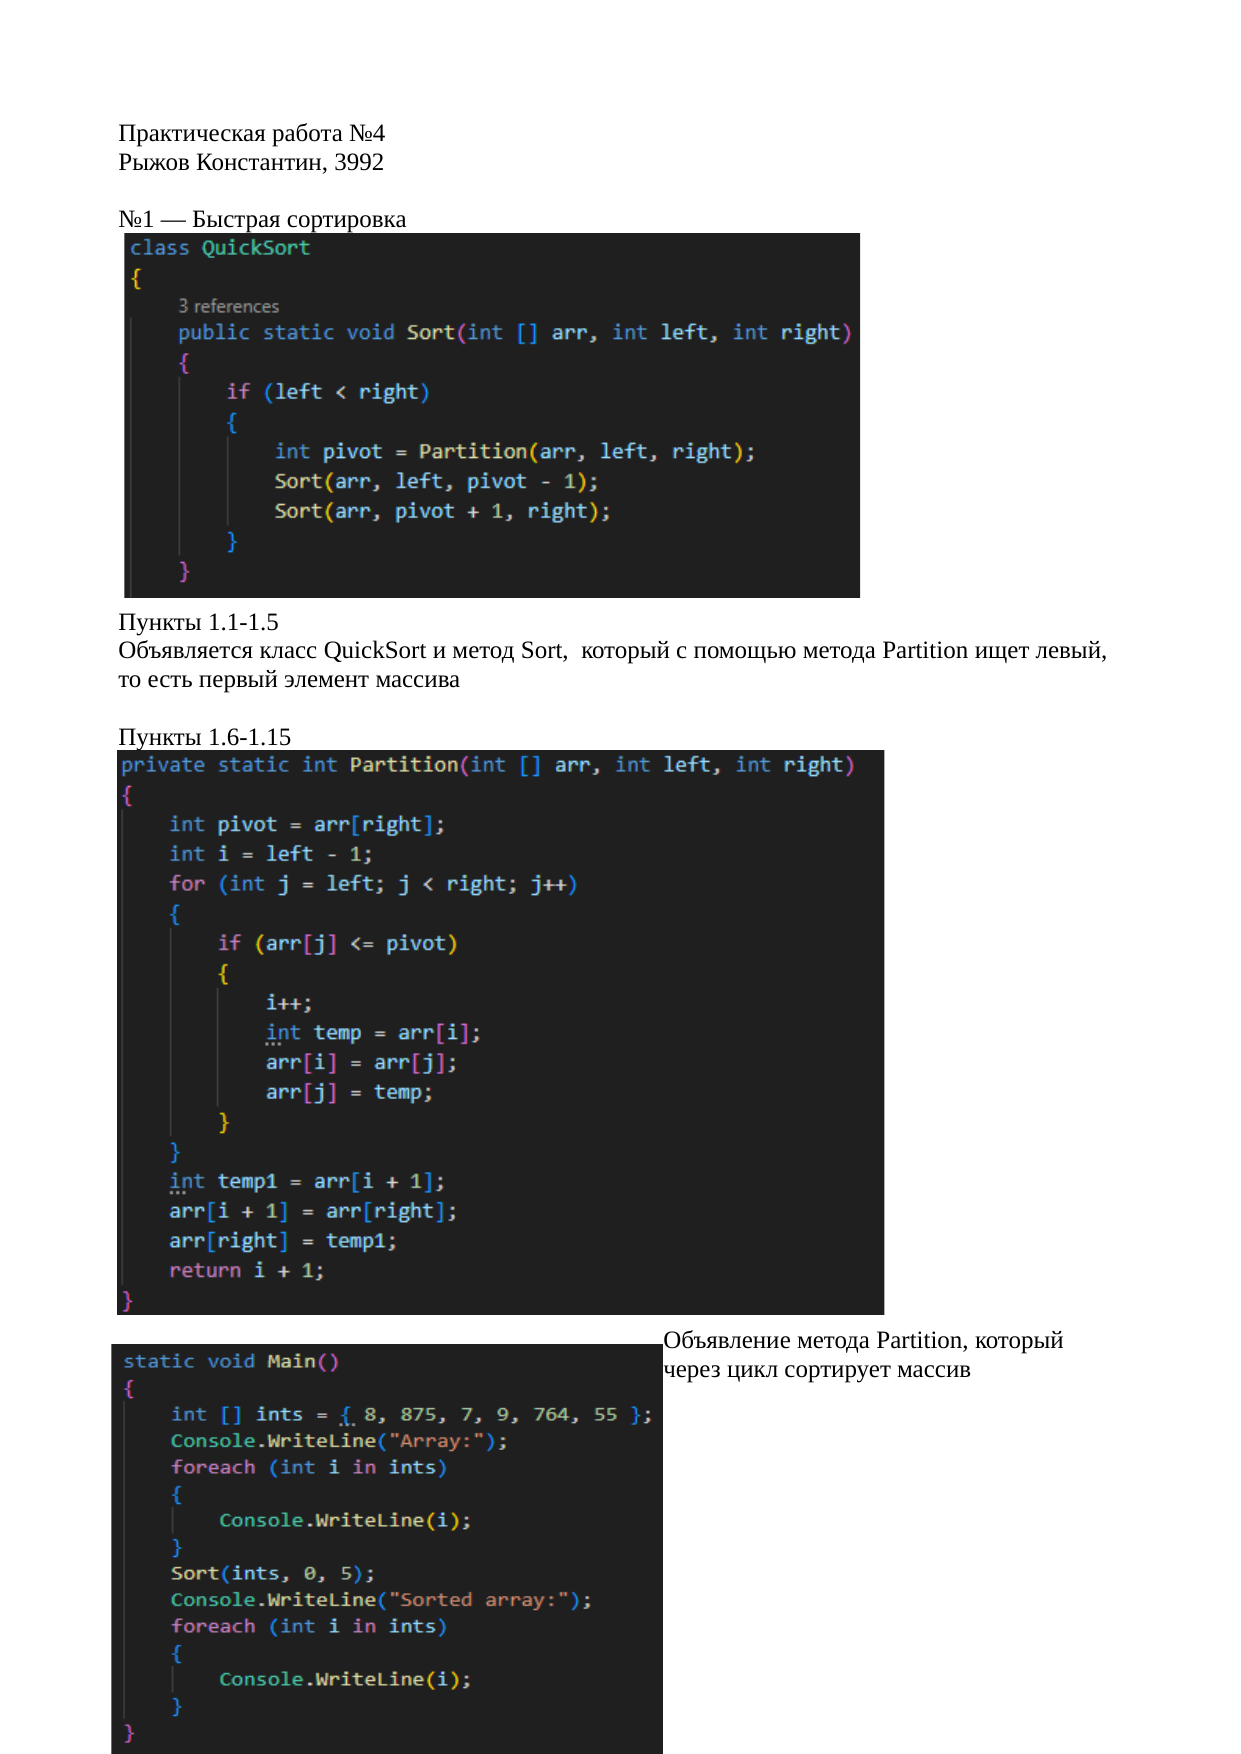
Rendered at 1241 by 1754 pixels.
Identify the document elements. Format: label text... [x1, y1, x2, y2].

text Рыжов Константин, 3992 №1 — Быстрая сортировка [118, 147, 1122, 233]
text [663, 1383, 1122, 1412]
picture [111, 1344, 663, 1754]
picture [117, 750, 885, 1315]
text Пункты 1.1-1.5 [118, 607, 1122, 636]
text Пункты 1.6-1.15 [118, 722, 1122, 751]
text Практическая работа №4 [118, 118, 1122, 147]
picture [124, 233, 861, 598]
text Объявление метода Partition, который через цикл сортирует массив [118, 1326, 1122, 1383]
text Объявляется класс QuickSort и метод Sort, который с помощью метода Partition ищет левый, то есть первый элемент массива [118, 636, 1122, 693]
